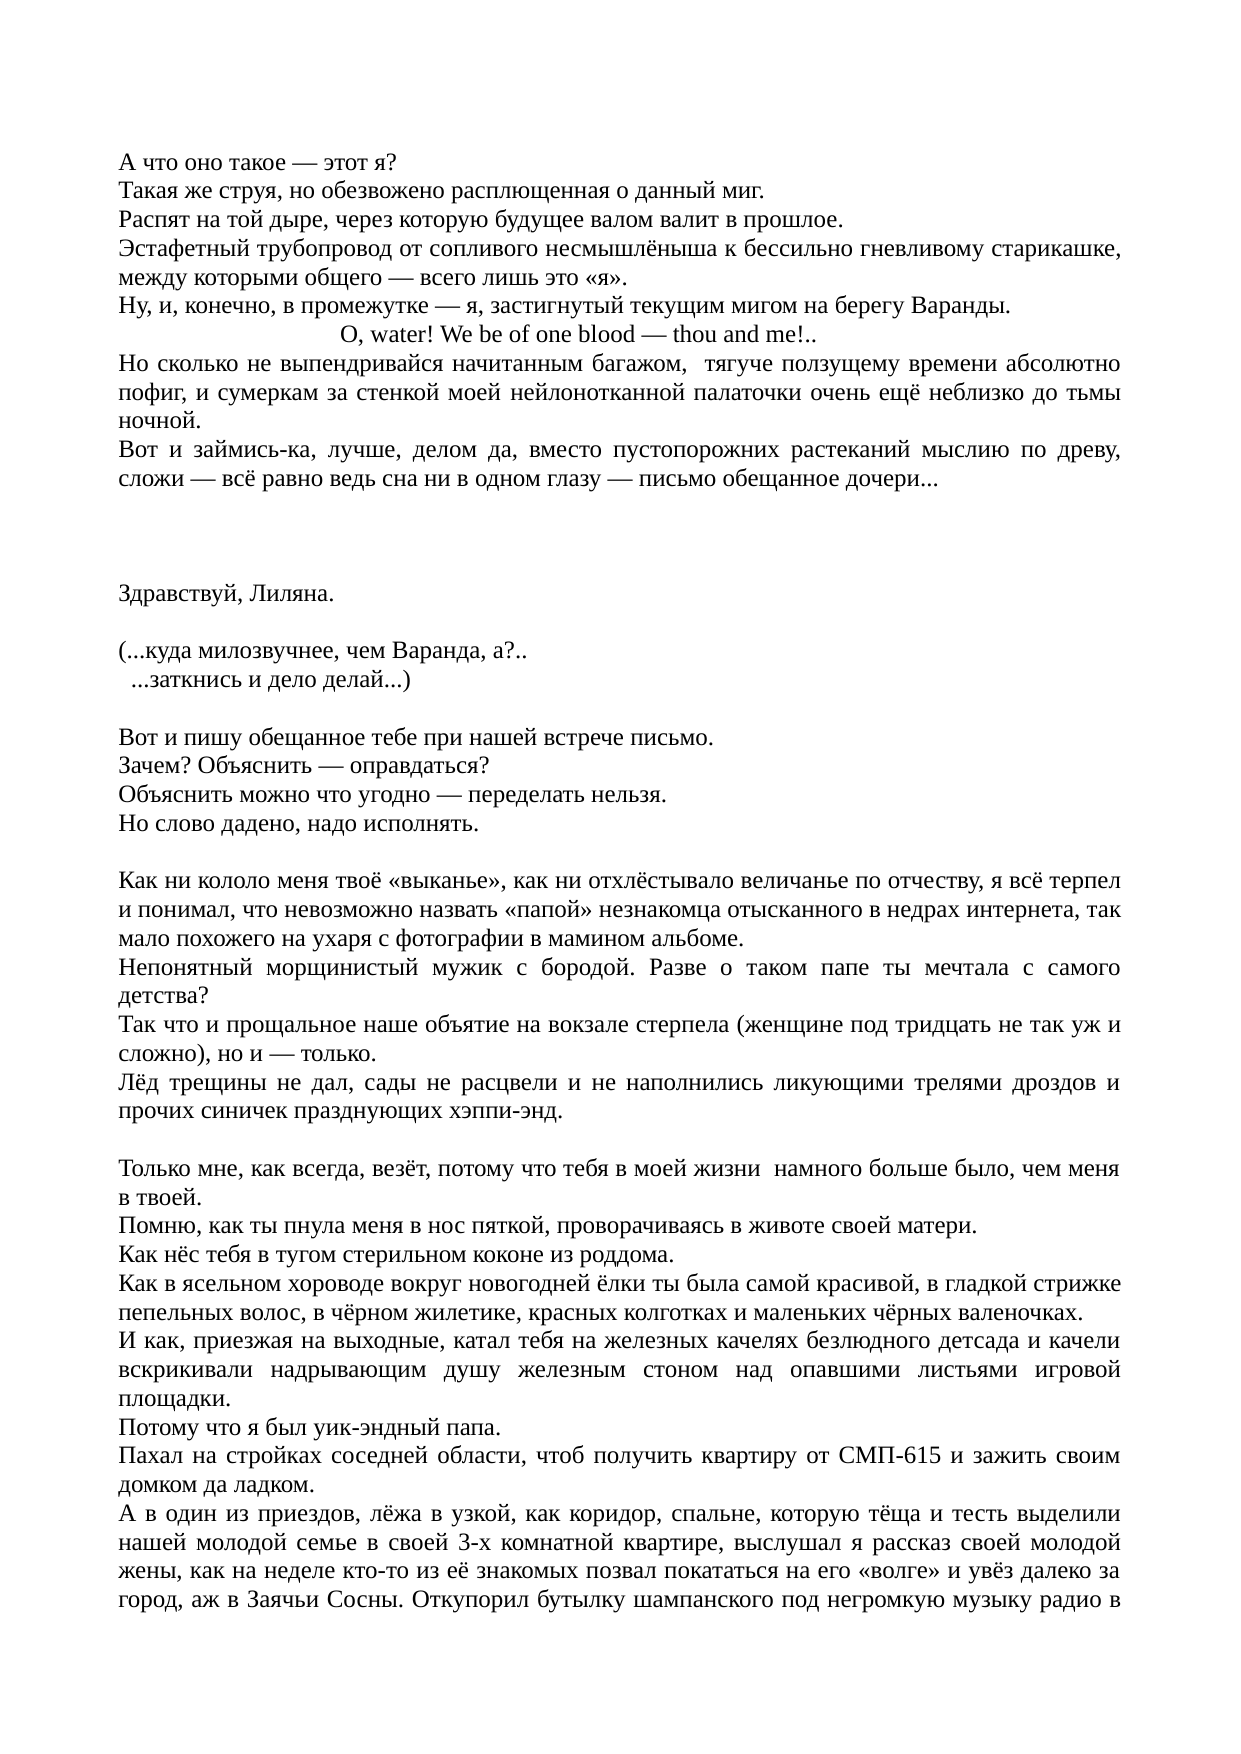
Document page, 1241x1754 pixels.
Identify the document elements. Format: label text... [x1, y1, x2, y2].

text Объяснить можно что угодно — переделать нельзя. [118, 779, 1122, 808]
text Но сколько не выпендривайся начитанным багажом, тягуче ползущему времени абсолютно пофиг, и сумеркам за стенкой моей нейлонотканной палаточки очень ещё неблизко до тьмы ночной. [118, 348, 1122, 434]
text А в один из приездов, лёжа в узкой, как коридор, спальне, которую тёща и тесть выделили нашей молодой семье в своей 3-х комнатной квартире, выслушал я рассказ своей молодой жены, как на неделе кто-то из её знакомых позвал покататься на его «волге» и увёз далеко за город, аж в Заячьи Сосны. Откупорил бутылку шампанского под негромкую музыку радио в [118, 1498, 1122, 1613]
text Эстафетный трубопровод от сопливого несмышлёныша к бессильно гневливому старикашке, между которыми общего — всего лишь это «я». [118, 233, 1122, 291]
text Помню, как ты пнула меня в нос пяткой, проворачиваясь в животе своей матери. [118, 1211, 1122, 1239]
text И как, приезжая на выходные, катал тебя на железных качелях безлюдного детсада и качели вскрикивали надрывающим душу железным стоном над опавшими листьями игровой площадки. [118, 1326, 1122, 1412]
text ...заткнись и дело делай...) [118, 664, 1122, 693]
text Только мне, как всегда, везёт, потому что тебя в моей жизни намного больше было, чем меня в твоей. [118, 1153, 1122, 1211]
text Как в ясельном хороводе вокруг новогодней ёлки ты была самой красивой, в гладкой стрижке пепельных волос, в чёрном жилетике, красных колготках и маленьких чёрных валеночках. [118, 1268, 1122, 1326]
text Как нёс тебя в тугом стерильном коконе из роддома. [118, 1239, 1122, 1268]
text Вот и займись-ка, лучше, делом да, вместо пустопорожних растеканий мыслию по древу, сложи — всё равно ведь сна ни в одном глазу — письмо обещанное дочери... [118, 434, 1122, 492]
text (...куда милозвучнее, чем Варанда, а?.. [118, 636, 1122, 664]
text Потому что я был уик-эндный папа. [118, 1412, 1122, 1441]
text Здравствуй, Лиляна. [118, 578, 1122, 607]
text Ну, и, конечно, в промежутке — я, застигнутый текущим мигом на берегу Варанды. [118, 291, 1122, 319]
text А что оно такое — этот я? [118, 147, 1122, 176]
text Распят на той дыре, через которую будущее валом валит в прошлое. [118, 204, 1122, 233]
text Как ни кололо меня твоё «выканье», как ни отхлёстывало величанье по отчеству, я всё терпел и понимал, что невозможно назвать «папой» незнакомца отысканного в недрах интернета, так мало похожего на ухаря с фотографии в мамином альбоме. [118, 866, 1122, 952]
text Вот и пишу обещанное тебе при нашей встрече письмо. [118, 722, 1122, 751]
text O, water! We be of one blood — thou and me!.. [118, 319, 1122, 348]
text Лёд трещины не дал, сады не расцвели и не наполнились ликующими трелями дроздов и прочих синичек празднующих хэппи-энд. [118, 1067, 1122, 1124]
text Зачем? Объяснить — оправдаться? [118, 751, 1122, 779]
text Но слово дадено, надо исполнять. [118, 808, 1122, 837]
text Пахал на стройках соседней области, чтоб получить квартиру от СМП-615 и зажить своим домком да ладком. [118, 1441, 1122, 1498]
text Непонятный морщинистый мужик с бородой. Разве о таком папе ты мечтала с самого детства? [118, 952, 1122, 1009]
text Так что и прощальное наше объятие на вокзале стерпела (женщине под тридцать не так уж и сложно), но и — только. [118, 1009, 1122, 1067]
text Такая же струя, но обезвожено расплющенная о данный миг. [118, 176, 1122, 204]
